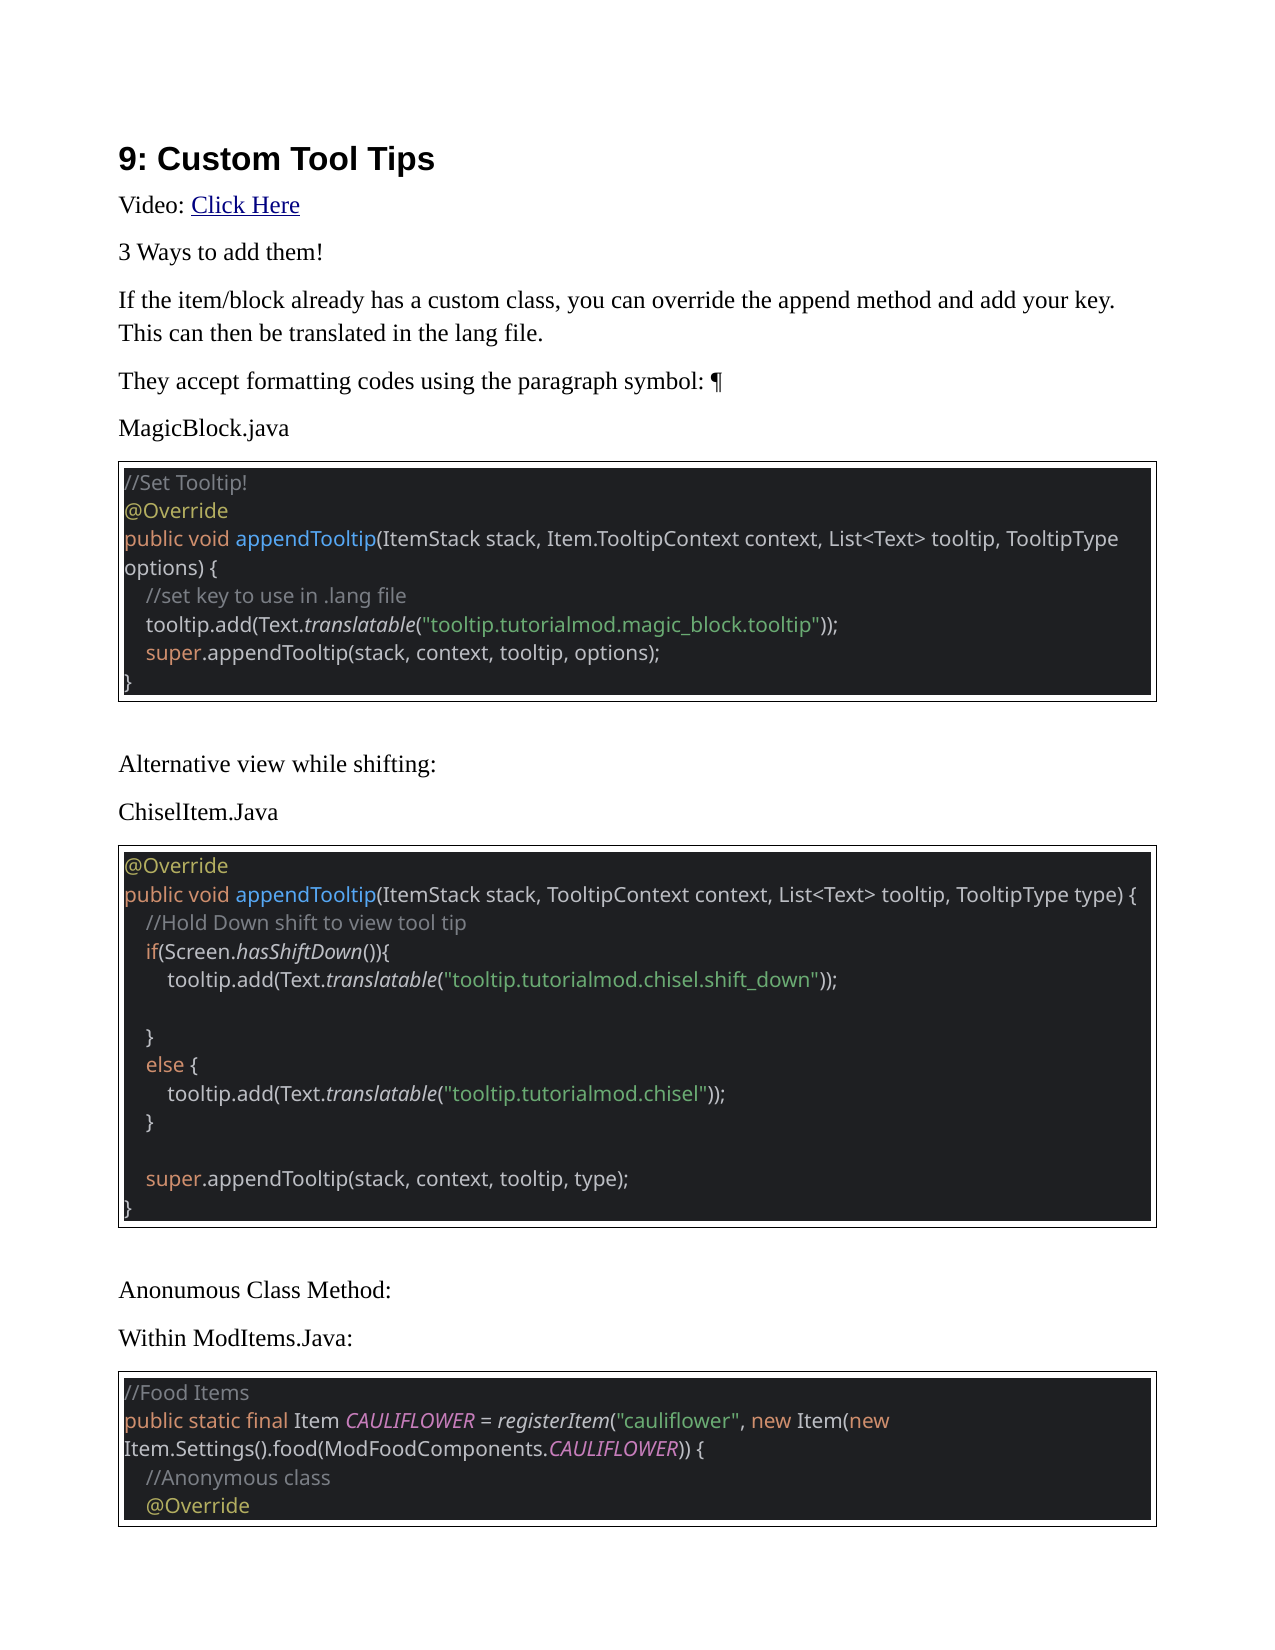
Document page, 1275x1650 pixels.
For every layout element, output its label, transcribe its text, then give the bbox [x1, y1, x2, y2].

text Anonumous Class Method: [118, 1276, 1157, 1304]
text Video: Click Here [118, 190, 1157, 219]
table_header //Food Items public static final Item CAULIFLOWER = registerItem("cauliflower", new Item(new Item.Settings().food(ModFoodComponents.CAULIFLOWER)) { //Anonymous class @Override [119, 1372, 1156, 1526]
text They accept formatting codes using the paragraph symbol: ¶ [118, 366, 1157, 394]
text MagicBlock.java [118, 413, 1157, 442]
text ChiselItem.Java [118, 797, 1157, 826]
table_header @Override public void appendTooltip(ItemStack stack, TooltipContext context, List<Text> tooltip, TooltipType type) { //Hold Down shift to view tool tip if(Screen.hasShiftDown()){ tooltip.add(Text.translatable("tooltip.tutorialmod.chisel.shift_down")); } else { tooltip.add(Text.translatable("tooltip.tutorialmod.chisel")); } super.appendTooltip(stack, context, tooltip, type); } [119, 846, 1156, 1227]
table_header //Set Tooltip! @Override public void appendTooltip(ItemStack stack, Item.TooltipContext context, List<Text> tooltip, TooltipType options) { //set key to use in .lang file tooltip.add(Text.translatable("tooltip.tutorialmod.magic_block.tooltip")); super.appendTooltip(stack, context, tooltip, options); } [119, 462, 1156, 701]
text Within ModItems.Java: [118, 1323, 1157, 1352]
text If the item/block already has a custom class, you can override the append method and add your key. This can then be translated in the lang file. [118, 285, 1157, 347]
text 3 Ways to add them! [118, 237, 1157, 266]
subtitle 9: Custom Tool Tips [118, 139, 1157, 177]
text Alternative view while shifting: [118, 749, 1157, 778]
